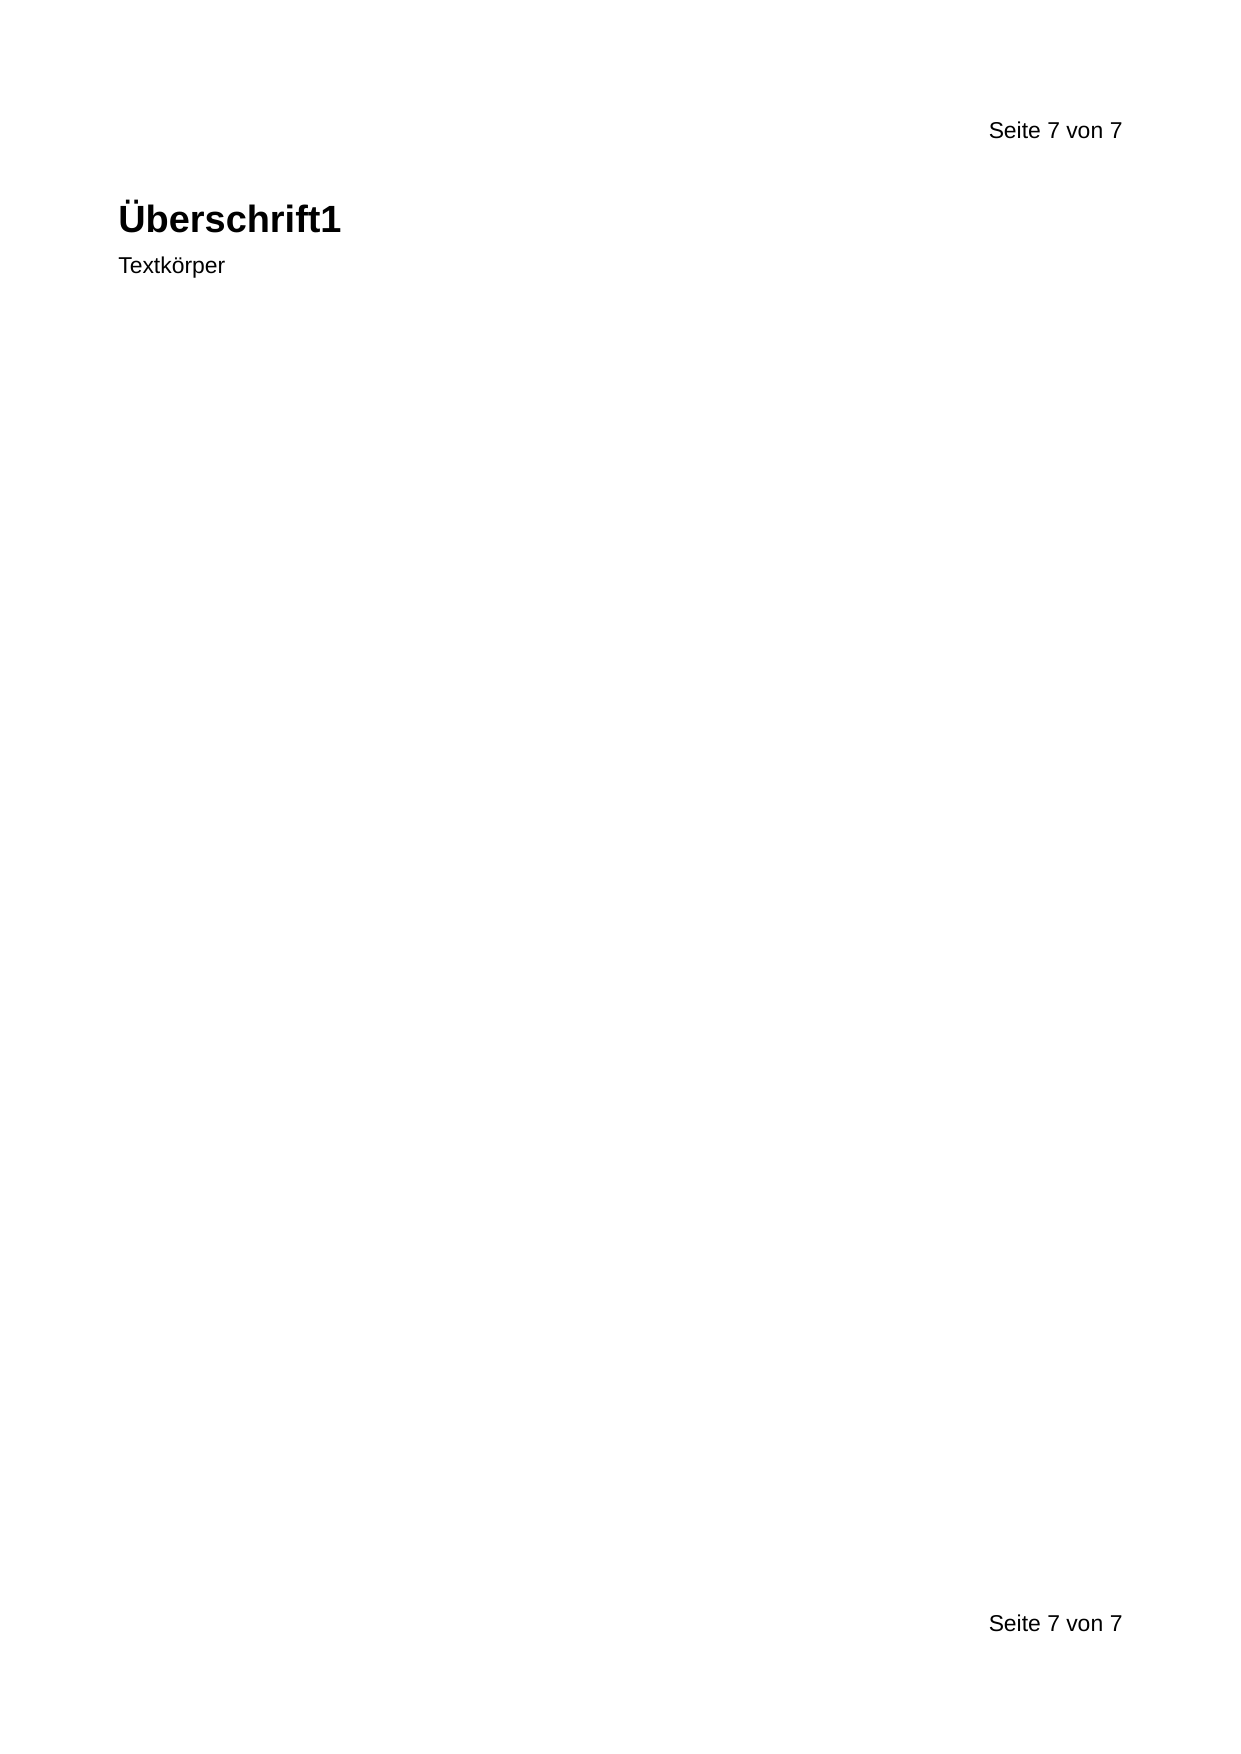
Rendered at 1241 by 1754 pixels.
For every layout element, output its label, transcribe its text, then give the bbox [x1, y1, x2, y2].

text Textkörper [118, 253, 1122, 279]
subtitle Überschrift1 [118, 198, 1122, 241]
